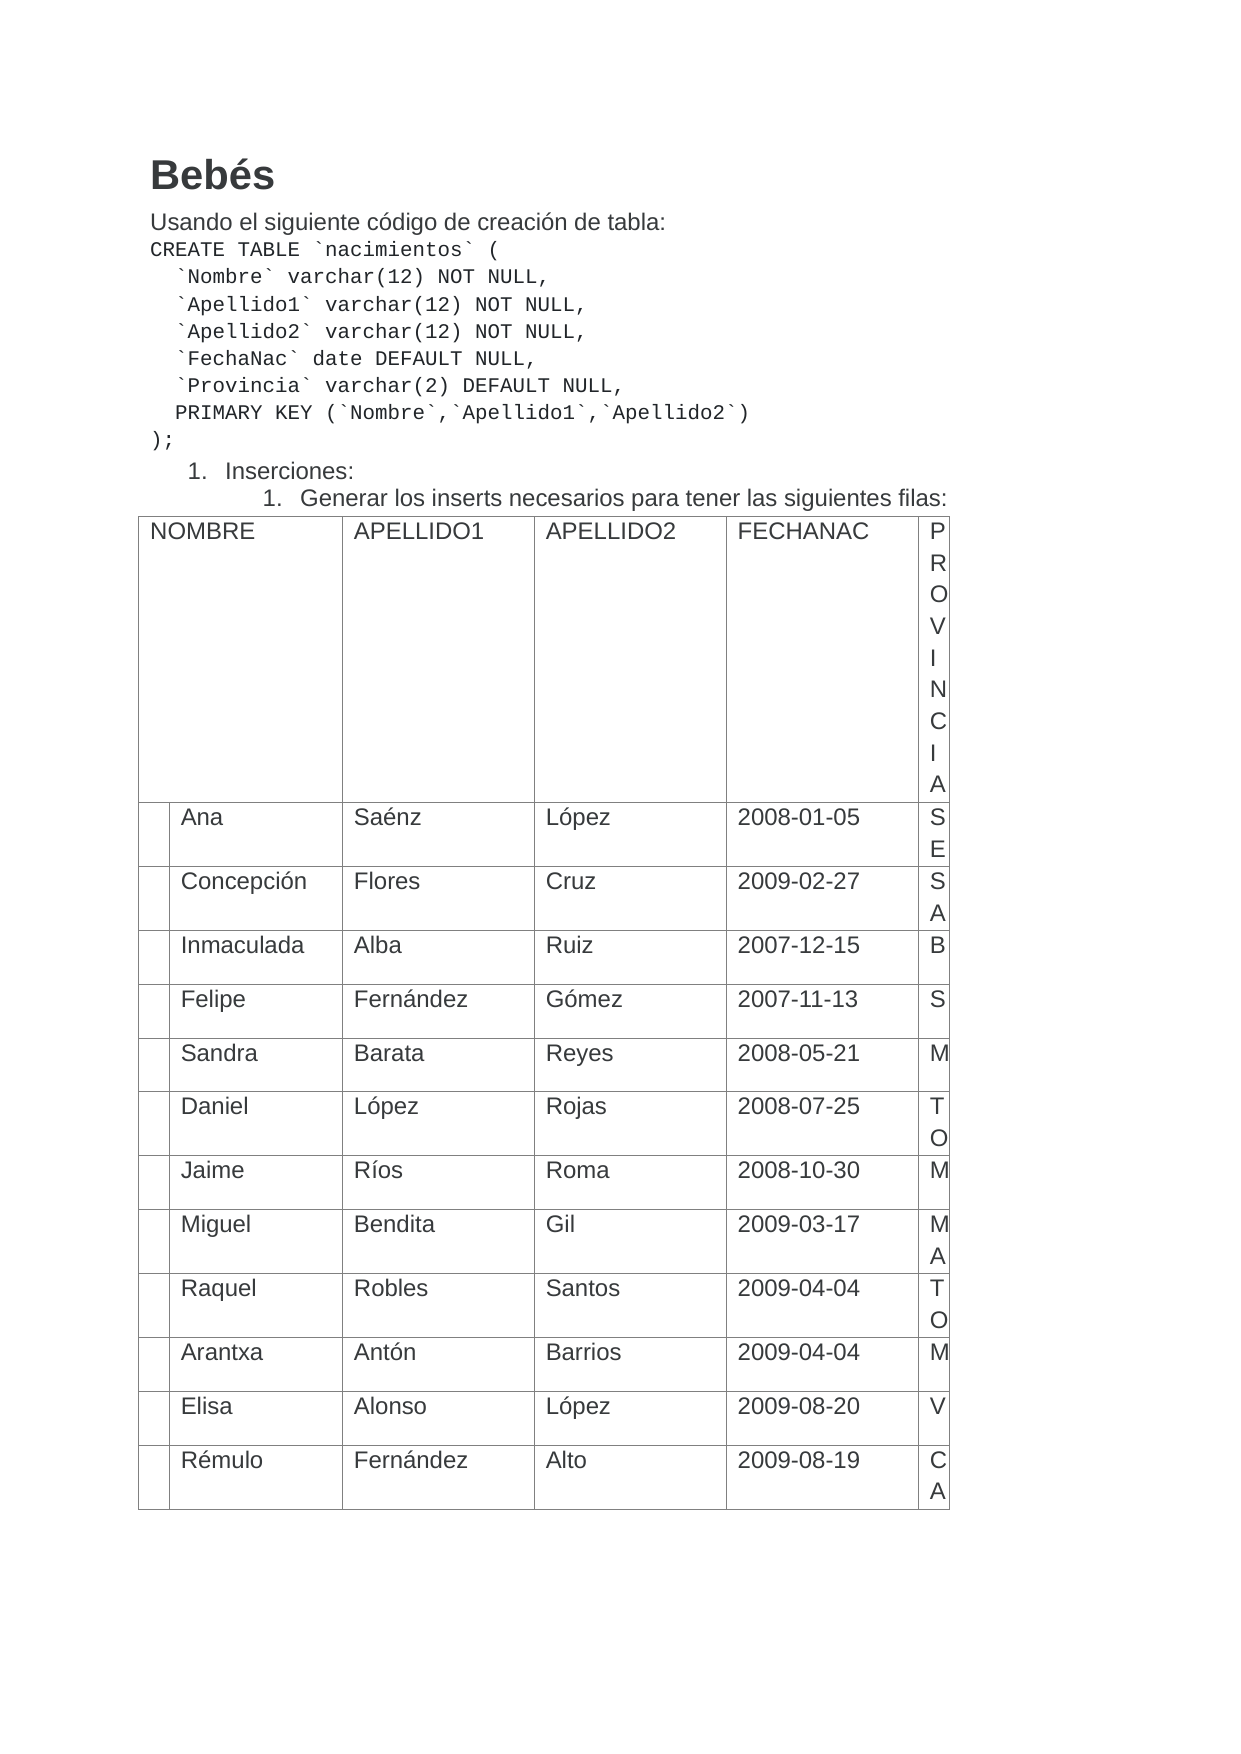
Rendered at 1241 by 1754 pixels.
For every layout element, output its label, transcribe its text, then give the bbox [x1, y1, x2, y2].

table_cell 2009-08-19 [727, 1446, 918, 1509]
table_cell Ríos [343, 1156, 534, 1209]
table_cell Bendita [343, 1210, 534, 1273]
table_cell [139, 867, 169, 930]
list Inserciones: [187, 457, 1090, 484]
table_cell Elisa [170, 1392, 342, 1444]
table_cell Sandra [170, 1039, 342, 1091]
table_cell López [535, 803, 726, 866]
table_cell 2009-04-04 [727, 1274, 918, 1337]
table_cell SE [919, 803, 949, 866]
table_header APELLIDO1 [343, 517, 534, 802]
text `Provincia` varchar(2) DEFAULT NULL, [150, 375, 1090, 399]
table_cell 2008-07-25 [727, 1092, 918, 1155]
text PRIMARY KEY (`Nombre`,`Apellido1`,`Apellido2`) [150, 402, 1090, 426]
table_cell [139, 1446, 169, 1509]
table_cell Inmaculada [170, 931, 342, 984]
table_cell Raquel [170, 1274, 342, 1337]
table_header FECHANAC [727, 517, 918, 802]
table_cell López [343, 1092, 534, 1155]
table_cell [139, 1338, 169, 1391]
table_cell [139, 1039, 169, 1091]
table_cell SA [919, 867, 949, 930]
text `Apellido2` varchar(12) NOT NULL, [150, 321, 1090, 344]
table_cell Concepción [170, 867, 342, 930]
table_cell M [919, 1338, 949, 1391]
table_cell [139, 803, 169, 866]
table_cell S [919, 985, 949, 1037]
table_cell M [919, 1156, 949, 1209]
table_cell [139, 1274, 169, 1337]
table_cell Miguel [170, 1210, 342, 1273]
table_cell Cruz [535, 867, 726, 930]
table_cell V [919, 1392, 949, 1444]
table_cell 2009-04-04 [727, 1338, 918, 1391]
table_cell Gómez [535, 985, 726, 1037]
table_cell Fernández [343, 1446, 534, 1509]
table_cell TO [919, 1092, 949, 1155]
table_cell 2009-03-17 [727, 1210, 918, 1273]
table_cell Robles [343, 1274, 534, 1337]
table_cell Barata [343, 1039, 534, 1091]
table_cell Daniel [170, 1092, 342, 1155]
table_cell [139, 1210, 169, 1273]
table_cell Gil [535, 1210, 726, 1273]
table_cell Saénz [343, 803, 534, 866]
table_cell Jaime [170, 1156, 342, 1209]
table_cell [139, 931, 169, 984]
table_cell 2008-05-21 [727, 1039, 918, 1091]
table_cell Ruiz [535, 931, 726, 984]
table_cell Arantxa [170, 1338, 342, 1391]
table_cell Reyes [535, 1039, 726, 1091]
table_cell 2008-01-05 [727, 803, 918, 866]
table_header NOMBRE [139, 517, 342, 802]
table_cell Rojas [535, 1092, 726, 1155]
table_cell Santos [535, 1274, 726, 1337]
table_header PROVINCIA [919, 517, 949, 802]
table_cell Barrios [535, 1338, 726, 1391]
table_cell Alba [343, 931, 534, 984]
text ); [150, 429, 1090, 453]
table_cell [139, 1092, 169, 1155]
table_cell Alto [535, 1446, 726, 1509]
table_cell CA [919, 1446, 949, 1509]
table_cell Fernández [343, 985, 534, 1037]
table_cell Antón [343, 1338, 534, 1391]
table_cell Flores [343, 867, 534, 930]
table_cell M [919, 1039, 949, 1091]
table_cell B [919, 931, 949, 984]
text `Apellido1` varchar(12) NOT NULL, [150, 293, 1090, 317]
table_header APELLIDO2 [535, 517, 726, 802]
text Usando el siguiente código de creación de tabla: [150, 207, 1090, 235]
table_cell Felipe [170, 985, 342, 1037]
table_cell Rémulo [170, 1446, 342, 1509]
table_cell [139, 985, 169, 1037]
table_cell 2009-08-20 [727, 1392, 918, 1444]
list Generar los inserts necesarios para tener las siguientes filas: [262, 484, 1090, 512]
subtitle Bebés [150, 150, 1090, 198]
text `Nombre` varchar(12) NOT NULL, [150, 266, 1090, 290]
table_cell [139, 1156, 169, 1209]
text CREATE TABLE `nacimientos` ( [150, 239, 1090, 263]
table_cell MA [919, 1210, 949, 1273]
table_cell [139, 1392, 169, 1444]
table_cell López [535, 1392, 726, 1444]
table_cell Roma [535, 1156, 726, 1209]
text `FechaNac` date DEFAULT NULL, [150, 348, 1090, 372]
table_cell 2007-11-13 [727, 985, 918, 1037]
table_cell Alonso [343, 1392, 534, 1444]
table_cell Ana [170, 803, 342, 866]
table_cell 2009-02-27 [727, 867, 918, 930]
table_cell 2008-10-30 [727, 1156, 918, 1209]
table_cell TO [919, 1274, 949, 1337]
table_cell 2007-12-15 [727, 931, 918, 984]
